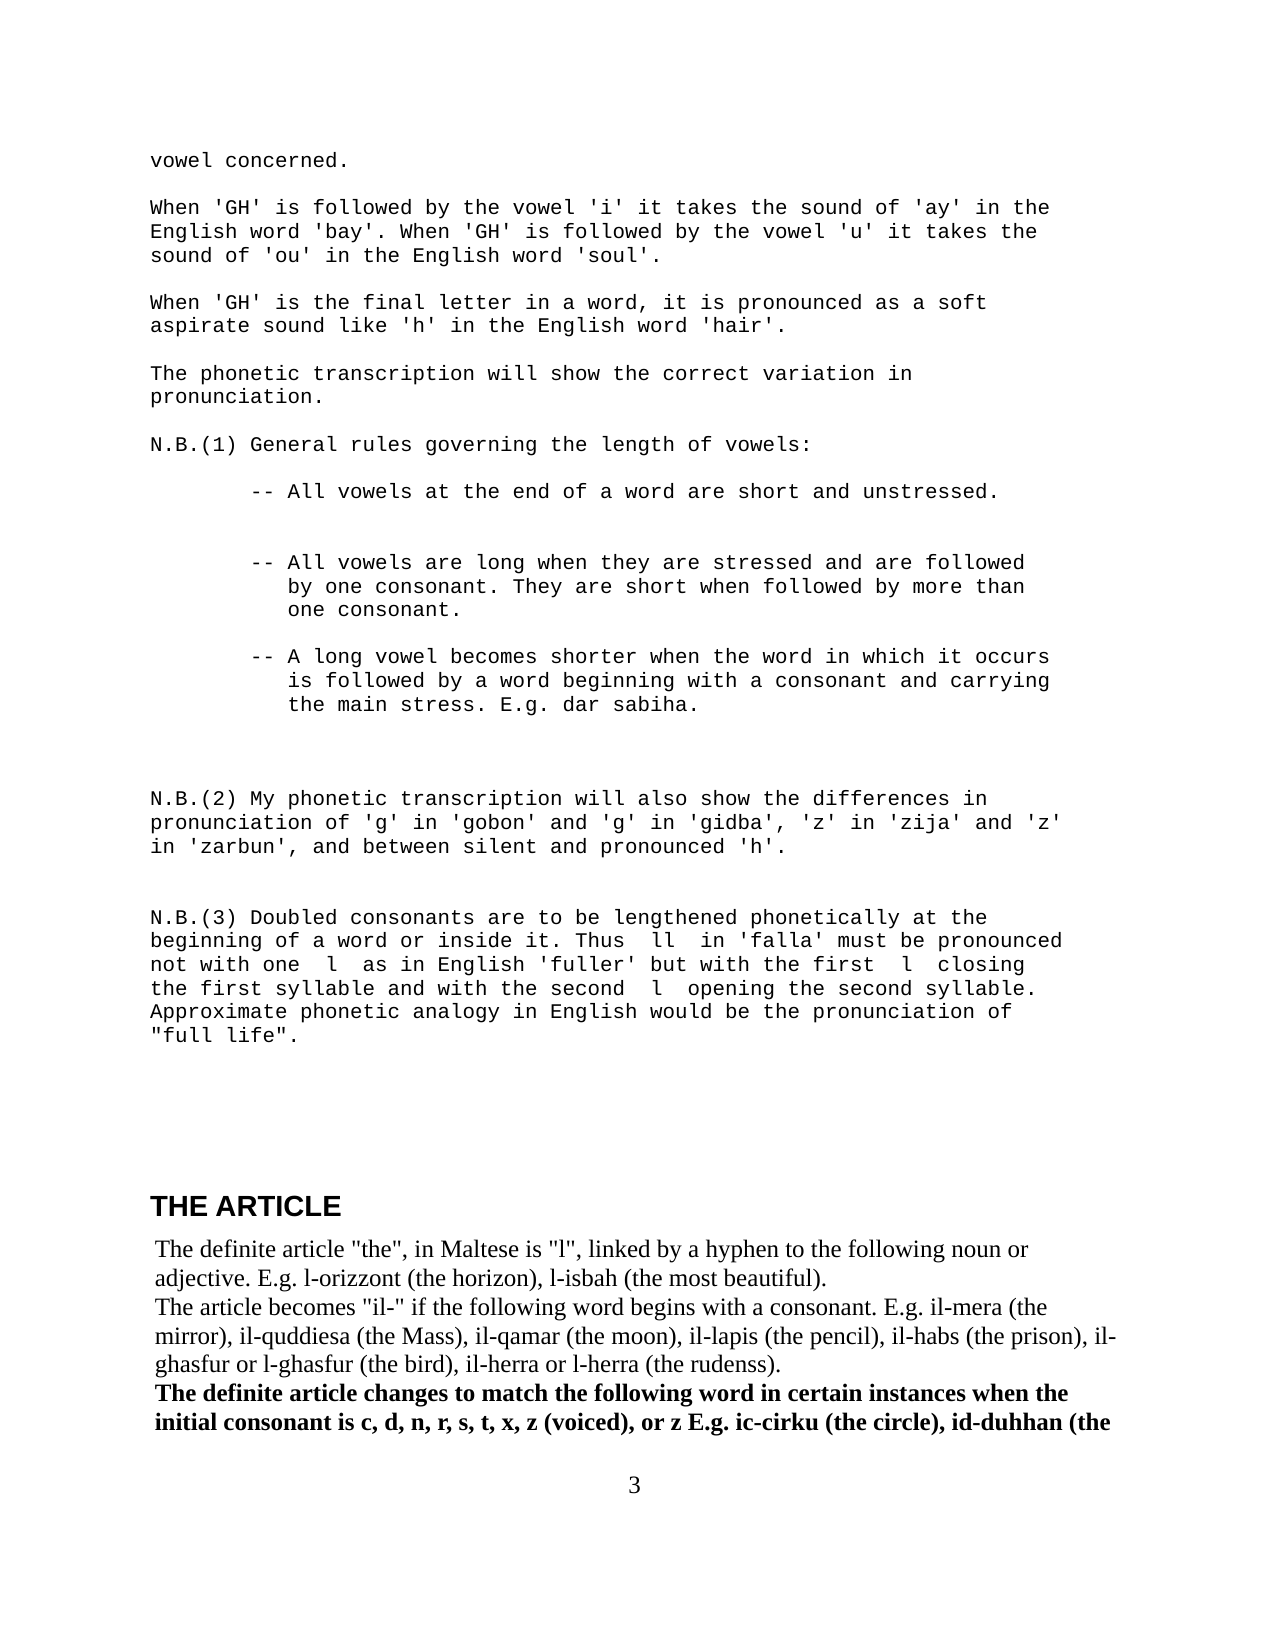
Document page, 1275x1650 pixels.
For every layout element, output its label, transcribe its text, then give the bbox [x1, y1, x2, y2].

text pronunciation. [150, 386, 1125, 410]
text N.B.(3) Doubled consonants are to be lengthened phonetically at the [150, 907, 1125, 930]
text one consonant. [150, 599, 1125, 623]
text N.B.(2) My phonetic transcription will also show the differences in [150, 788, 1125, 812]
text not with one l as in English 'fuller' but with the first l closing [150, 954, 1125, 978]
text the first syllable and with the second l opening the second syllable. [150, 978, 1125, 1001]
text The phonetic transcription will show the correct variation in [150, 363, 1125, 386]
text in 'zarbun', and between silent and pronounced 'h'. [150, 836, 1125, 859]
text The definite article "the", in Maltese is "l", linked by a hyphen to the following noun or adjective. E.g. l-orizzont (the horizon), l-isbah (the most beautiful). [154, 1234, 1121, 1292]
text -- All vowels are long when they are stressed and are followed [150, 552, 1125, 576]
text -- All vowels at the end of a word are short and unstressed. [150, 481, 1125, 505]
text the main stress. E.g. dar sabiha. [150, 694, 1125, 717]
text The article becomes "il-" if the following word begins with a consonant. E.g. il-mera (the mirror), il-quddiesa (the Mass), il-qamar (the moon), il-lapis (the pencil), il-habs (the prison), il-ghasfur or l-ghasfur (the bird), il-herra or l-herra (the rudenss). [154, 1292, 1121, 1378]
text Approximate phonetic analogy in English would be the pronunciation of [150, 1001, 1125, 1025]
text beginning of a word or inside it. Thus ll in 'falla' must be pronounced [150, 930, 1125, 954]
text pronunciation of 'g' in 'gobon' and 'g' in 'gidba', 'z' in 'zija' and 'z' [150, 812, 1125, 836]
text N.B.(1) General rules governing the length of vowels: [150, 434, 1125, 457]
text is followed by a word beginning with a consonant and carrying [150, 670, 1125, 694]
text When 'GH' is followed by the vowel 'i' it takes the sound of 'ay' in the [150, 197, 1125, 221]
text vowel concerned. [150, 150, 1125, 174]
text When 'GH' is the final letter in a word, it is pronounced as a soft [150, 292, 1125, 316]
text by one consonant. They are short when followed by more than [150, 576, 1125, 599]
text English word 'bay'. When 'GH' is followed by the vowel 'u' it takes the [150, 221, 1125, 244]
subtitle THE ARTICLE [150, 1188, 1125, 1222]
text -- A long vowel becomes shorter when the word in which it occurs [150, 647, 1125, 670]
text aspirate sound like 'h' in the English word 'hair'. [150, 316, 1125, 339]
text "full life". [150, 1025, 1125, 1048]
text The definite article changes to match the following word in certain instances when the initial consonant is c, d, n, r, s, t, x, z (voiced), or z E.g. ic-cirku (the circle), id-duhhan (the [154, 1378, 1121, 1436]
text sound of 'ou' in the English word 'soul'. [150, 244, 1125, 268]
